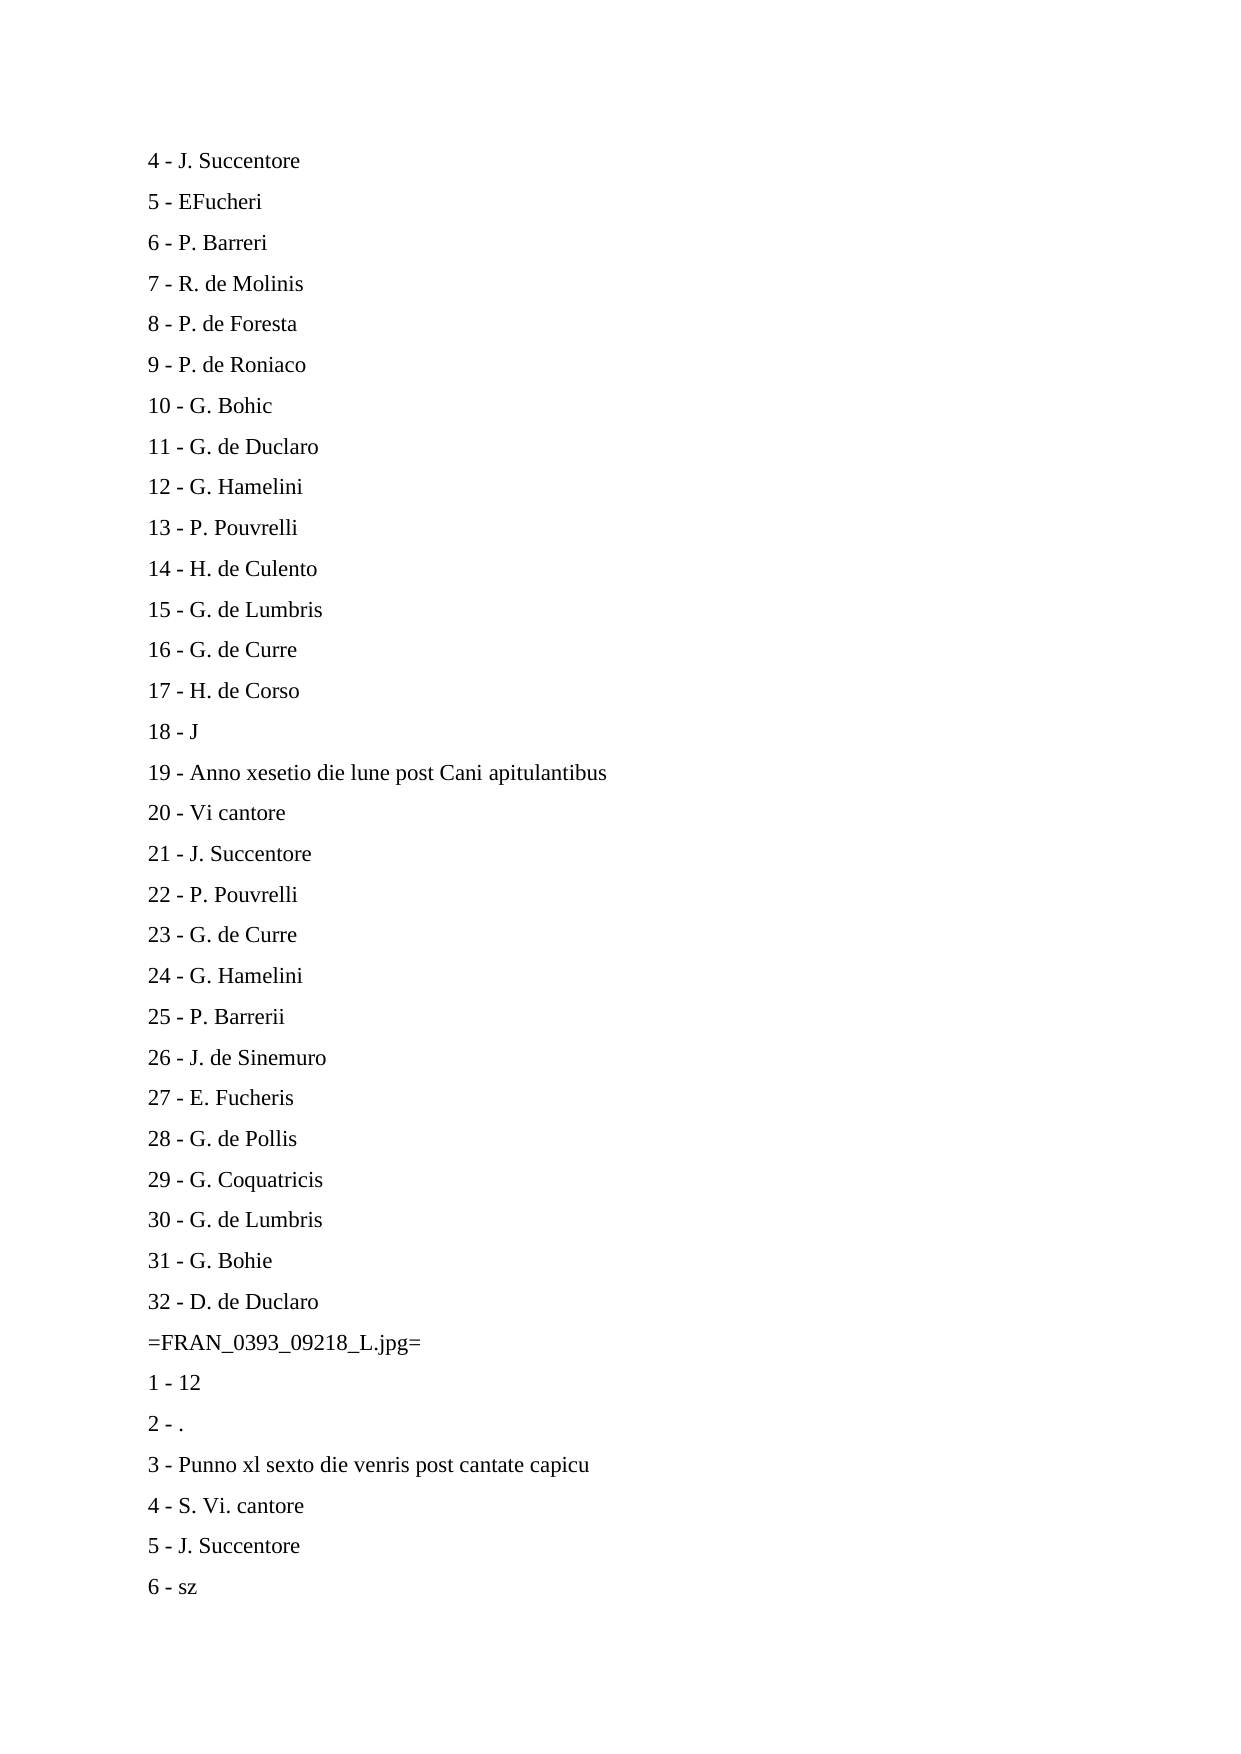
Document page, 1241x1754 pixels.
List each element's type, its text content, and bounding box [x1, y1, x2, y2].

text =FRAN_0393_09218_L.jpg= [148, 1329, 1093, 1355]
text 9 - P. de Roniaco [148, 351, 1093, 378]
text 18 - J [148, 718, 1093, 744]
text 32 - D. de Duclaro [148, 1288, 1093, 1314]
text 16 - G. de Curre [148, 636, 1093, 663]
text 25 - P. Barrerii [148, 1003, 1093, 1029]
text 2 - . [148, 1410, 1093, 1437]
text 12 - G. Hamelini [148, 473, 1093, 500]
text 22 - P. Pouvrelli [148, 881, 1093, 907]
text 6 - sz [148, 1573, 1093, 1599]
text 4 - S. Vi. cantore [148, 1492, 1093, 1518]
text 29 - G. Coquatricis [148, 1166, 1093, 1192]
text 31 - G. Bohie [148, 1247, 1093, 1274]
text 1 - 12 [148, 1369, 1093, 1396]
text 26 - J. de Sinemuro [148, 1044, 1093, 1070]
text 19 - Anno xesetio die lune post Cani apitulantibus [148, 758, 1093, 785]
text 20 - Vi cantore [148, 799, 1093, 826]
text 21 - J. Succentore [148, 840, 1093, 866]
text 13 - P. Pouvrelli [148, 514, 1093, 541]
text 24 - G. Hamelini [148, 962, 1093, 988]
text 6 - P. Barreri [148, 229, 1093, 255]
text 11 - G. de Duclaro [148, 433, 1093, 459]
text 27 - E. Fucheris [148, 1084, 1093, 1111]
text 17 - H. de Corso [148, 677, 1093, 703]
text 14 - H. de Culento [148, 555, 1093, 581]
text 4 - J. Succentore [148, 148, 1093, 174]
text 5 - EFucheri [148, 188, 1093, 215]
text 5 - J. Succentore [148, 1532, 1093, 1559]
text 23 - G. de Curre [148, 921, 1093, 948]
text 30 - G. de Lumbris [148, 1207, 1093, 1233]
text 8 - P. de Foresta [148, 311, 1093, 337]
text 3 - Punno xl sexto die venris post cantate capicu [148, 1451, 1093, 1477]
text 28 - G. de Pollis [148, 1125, 1093, 1151]
text 7 - R. de Molinis [148, 270, 1093, 296]
text 10 - G. Bohic [148, 392, 1093, 418]
text 15 - G. de Lumbris [148, 596, 1093, 622]
